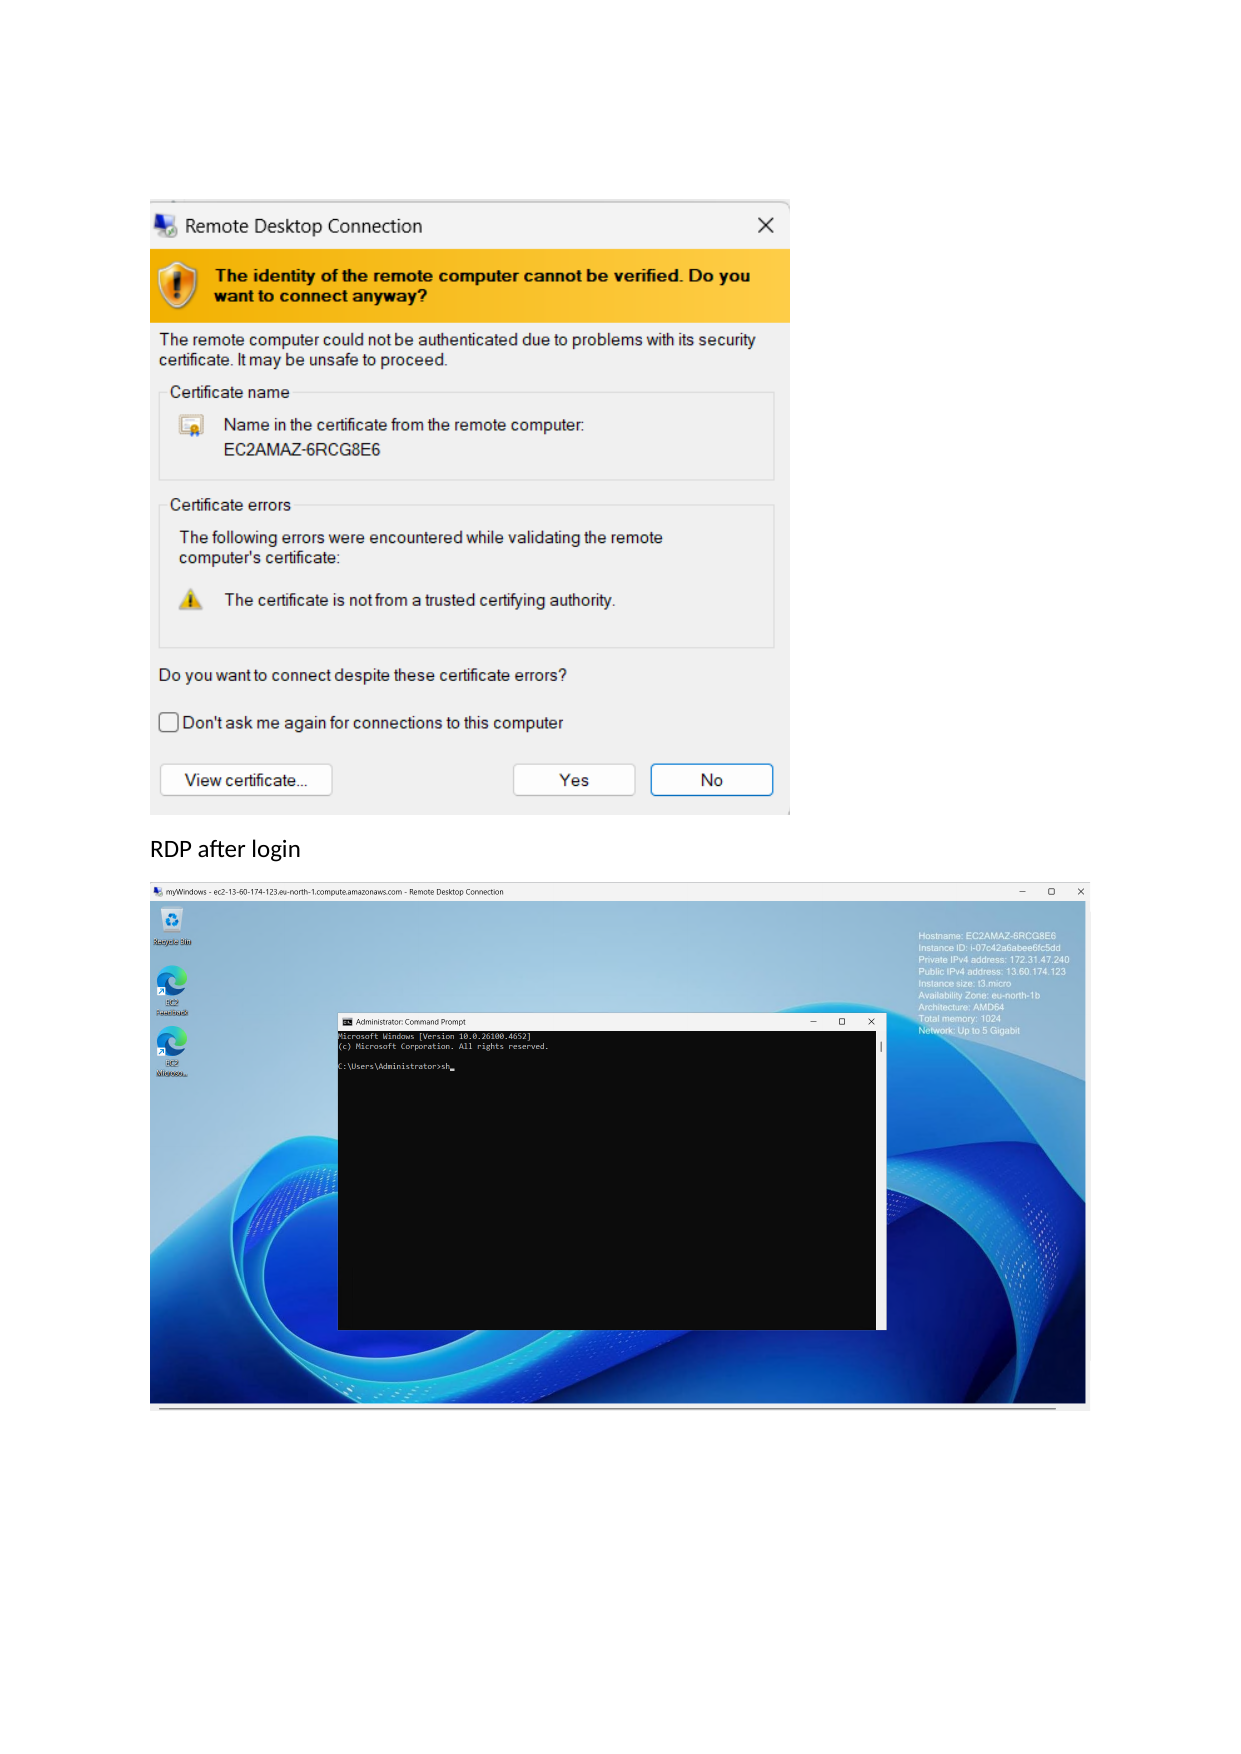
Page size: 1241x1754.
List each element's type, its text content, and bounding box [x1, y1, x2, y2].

text RDP after login [150, 833, 1090, 863]
